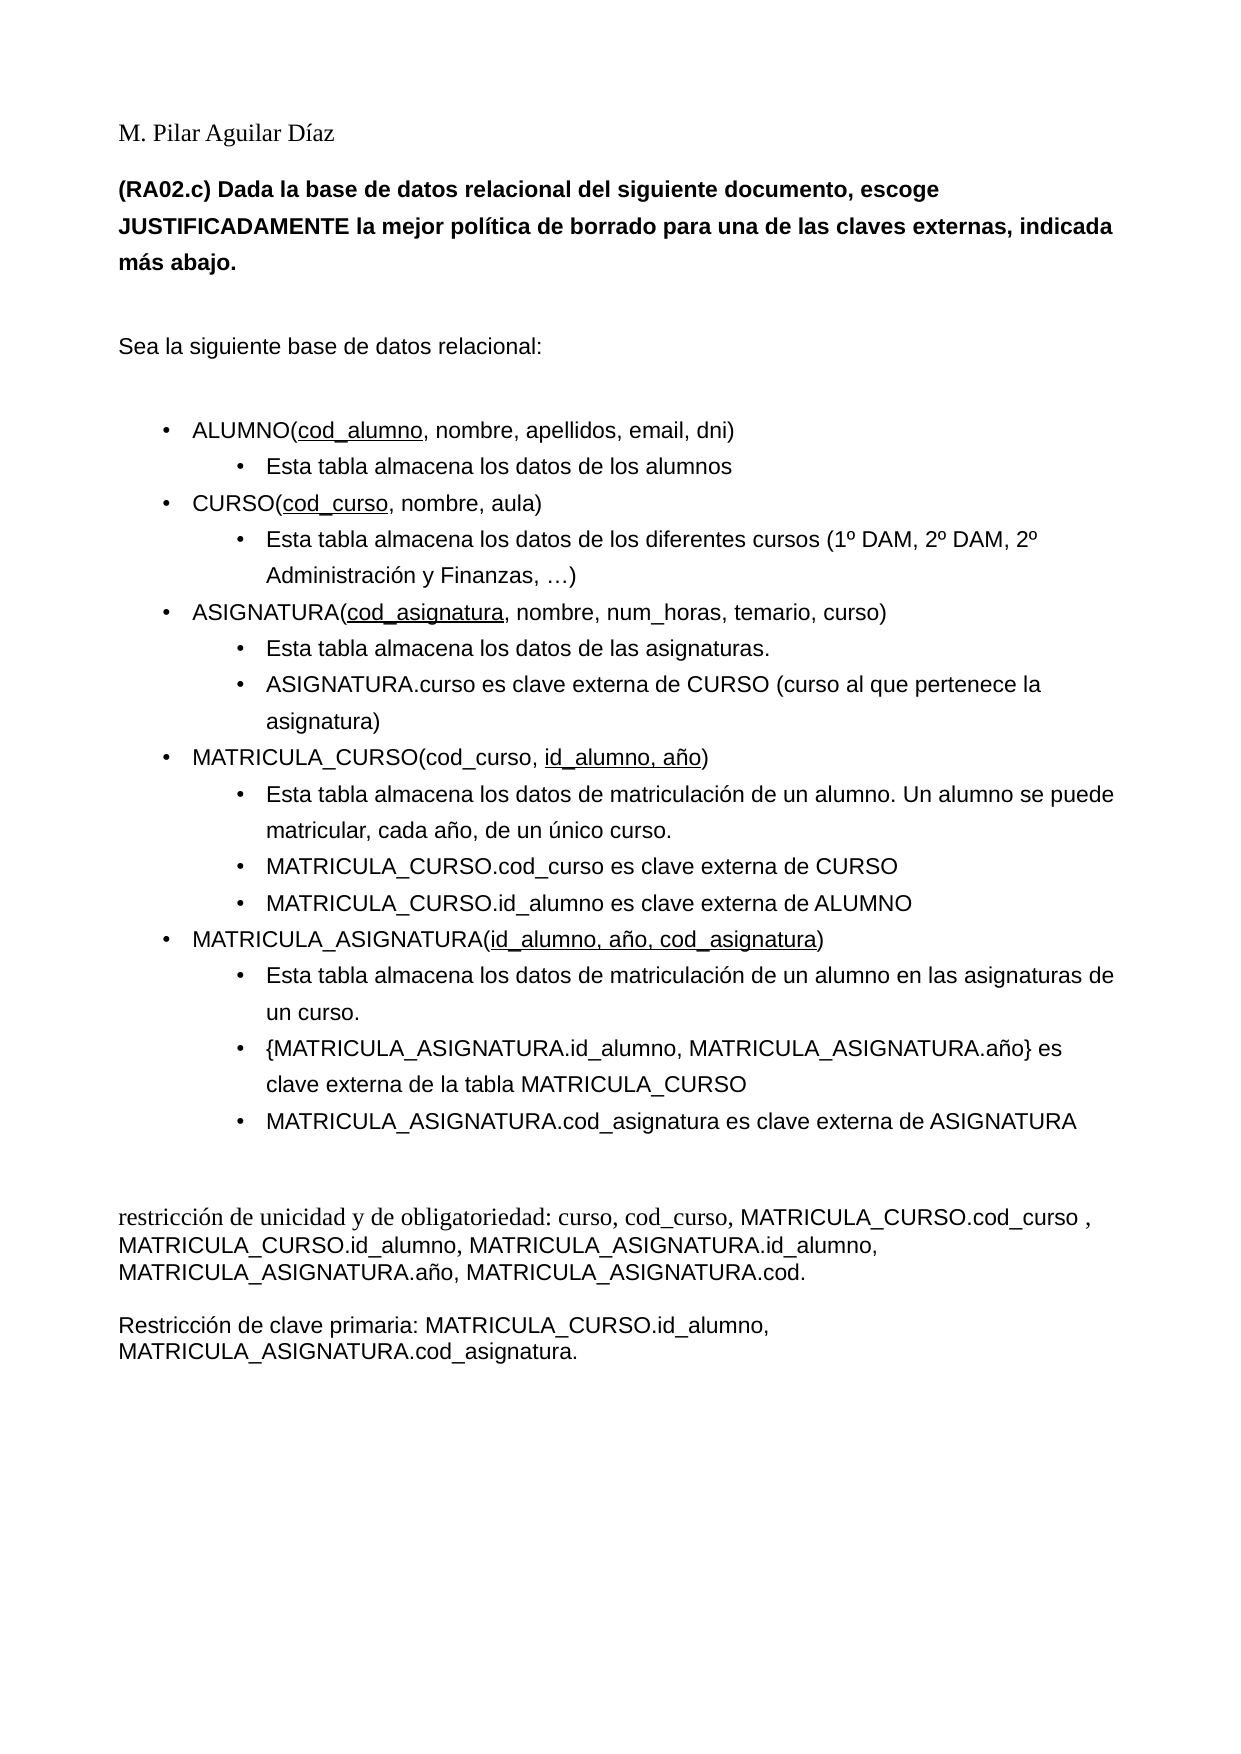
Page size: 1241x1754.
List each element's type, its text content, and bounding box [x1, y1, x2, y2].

list Esta tabla almacena los datos de los diferentes cursos (1º DAM, 2º DAM, 2º Administración y Finanzas, …) [236, 526, 1122, 589]
list ALUMNO(cod_alumno, nombre, apellidos, email, dni) [162, 417, 1122, 443]
list ASIGNATURA.curso es clave externa de CURSO (curso al que pertenece la asignatura) [236, 671, 1122, 734]
list Esta tabla almacena los datos de matriculación de un alumno en las asignaturas de un curso. [236, 962, 1122, 1025]
list Esta tabla almacena los datos de los alumnos [236, 453, 1122, 480]
text Sea la siguiente base de datos relacional: [118, 333, 1122, 359]
list MATRICULA_ASIGNATURA(id_alumno, año, cod_asignatura) [162, 926, 1122, 952]
text Restricción de clave primaria: MATRICULA_CURSO.id_alumno, MATRICULA_ASIGNATURA.cod_asignatura. [118, 1312, 1122, 1364]
list MATRICULA_CURSO.id_alumno es clave externa de ALUMNO [236, 889, 1122, 916]
text restricción de unicidad y de obligatoriedad: curso, cod_curso, MATRICULA_CURSO.cod_curso , MATRICULA_CURSO.id_alumno, MATRICULA_ASIGNATURA.id_alumno, MATRICULA_ASIGNATURA.año, MATRICULA_ASIGNATURA.cod. [118, 1202, 1122, 1285]
list Esta tabla almacena los datos de las asignaturas. [236, 635, 1122, 661]
list ASIGNATURA(cod_asignatura, nombre, num_horas, temario, curso) [162, 599, 1122, 625]
list MATRICULA_CURSO.cod_curso es clave externa de CURSO [236, 853, 1122, 879]
list {MATRICULA_ASIGNATURA.id_alumno, MATRICULA_ASIGNATURA.año} es clave externa de la tabla MATRICULA_CURSO [236, 1035, 1122, 1098]
list MATRICULA_CURSO(cod_curso, id_alumno, año) [162, 744, 1122, 771]
list MATRICULA_ASIGNATURA.cod_asignatura es clave externa de ASIGNATURA [236, 1108, 1122, 1134]
text (RA02.c) Dada la base de datos relacional del siguiente documento, escoge JUSTIFICADAMENTE la mejor política de borrado para una de las claves externas, indicada más abajo. [118, 176, 1122, 275]
list CURSO(cod_curso, nombre, aula) [162, 490, 1122, 516]
list Esta tabla almacena los datos de matriculación de un alumno. Un alumno se puede matricular, cada año, de un único curso. [236, 781, 1122, 843]
